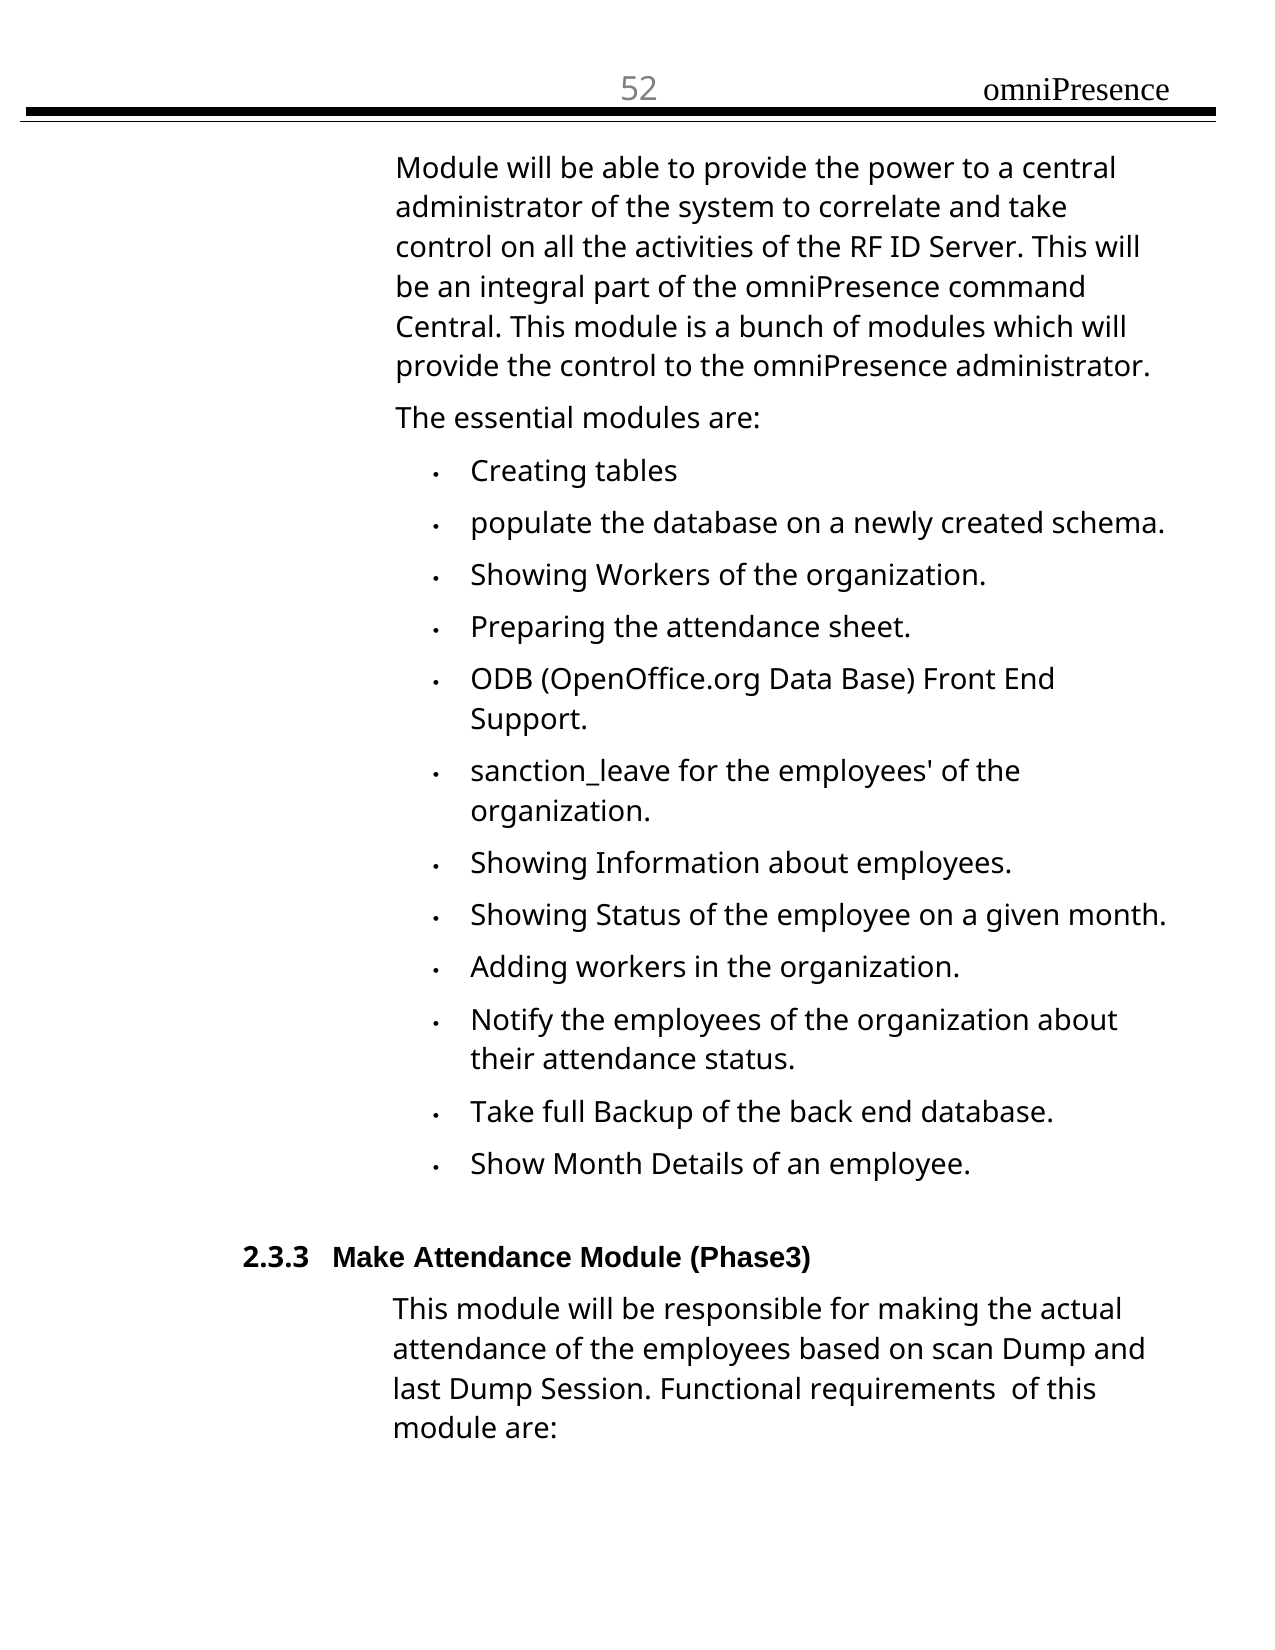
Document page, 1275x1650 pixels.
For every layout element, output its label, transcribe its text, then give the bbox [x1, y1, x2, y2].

list ODB (OpenOffice.org Data Base) Front End Support. [433, 659, 1170, 738]
text The essential modules are: [395, 398, 1170, 437]
list Adding workers in the organization. [433, 947, 1170, 986]
list Notify the employees of the organization about their attendance status. [433, 999, 1170, 1078]
list Take full Backup of the back end database. [433, 1091, 1170, 1131]
list sanction_leave for the employees' of the organization. [433, 751, 1170, 830]
list Creating tables [433, 450, 1170, 489]
list This module will be responsible for making the actual attendance of the employees based on scan Dump and last Dump Session. Functional requirements of this module are: [363, 1289, 1170, 1447]
list Showing Information about employees. [433, 842, 1170, 882]
list 2.3.3 Make Attendance Module (Phase3) [213, 1236, 1170, 1276]
list Showing Workers of the organization. [433, 554, 1170, 594]
list Preparing the attendance sheet. [433, 606, 1170, 646]
list Module will be able to provide the power to a central administrator of the system to correlate and take control on all the activities of the RF ID Server. This will be an integral part of the omniPresence command Central. This module is a bunch of modules which will provide the control to the omniPresence administrator. [395, 147, 1170, 385]
list populate the database on a newly created schema. [433, 502, 1170, 542]
list Show Month Details of an employee. [433, 1143, 1170, 1183]
list Showing Status of the employee on a given month. [433, 894, 1170, 934]
